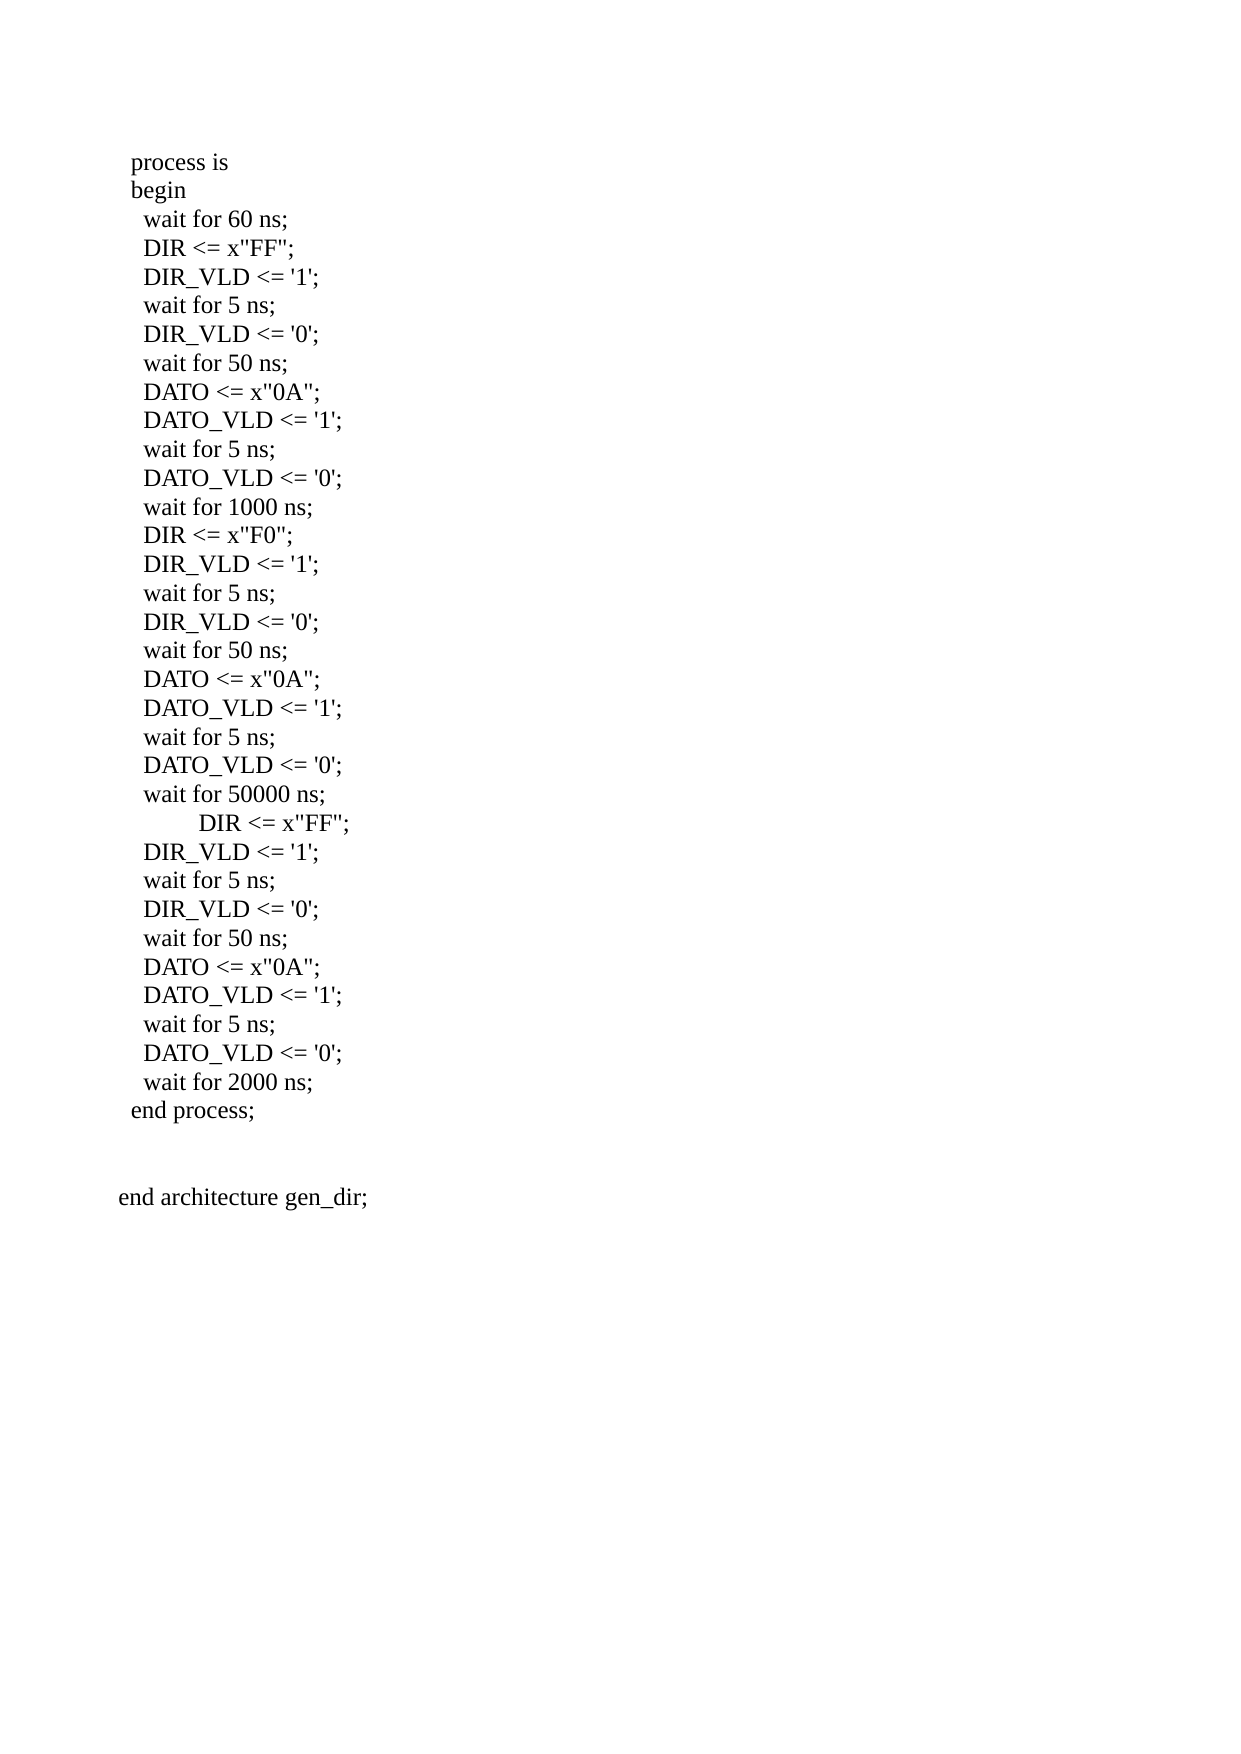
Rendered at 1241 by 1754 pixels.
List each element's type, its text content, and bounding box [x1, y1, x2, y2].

text DIR_VLD <= '0'; [118, 894, 1122, 923]
text begin [118, 176, 1122, 204]
text DIR <= x"FF"; [118, 233, 1122, 262]
text process is [118, 147, 1122, 176]
text wait for 60 ns; [118, 204, 1122, 233]
text DATO <= x"0A"; [118, 952, 1122, 981]
text DIR_VLD <= '1'; [118, 549, 1122, 578]
text DATO <= x"0A"; [118, 664, 1122, 693]
text DIR <= x"F0"; [118, 521, 1122, 549]
text DATO_VLD <= '1'; [118, 693, 1122, 722]
text DATO_VLD <= '0'; [118, 751, 1122, 779]
text wait for 5 ns; [118, 722, 1122, 751]
text wait for 5 ns; [118, 578, 1122, 607]
text DIR_VLD <= '0'; [118, 607, 1122, 636]
text wait for 50 ns; [118, 923, 1122, 952]
text DATO_VLD <= '1'; [118, 406, 1122, 434]
text DIR_VLD <= '1'; [118, 837, 1122, 866]
text DATO_VLD <= '0'; [118, 463, 1122, 492]
text DATO <= x"0A"; [118, 377, 1122, 406]
text wait for 5 ns; [118, 434, 1122, 463]
text wait for 50000 ns; [118, 779, 1122, 808]
text end architecture gen_dir; [118, 1182, 1122, 1211]
text DIR_VLD <= '1'; [118, 262, 1122, 291]
text wait for 5 ns; [118, 866, 1122, 894]
text DIR_VLD <= '0'; [118, 319, 1122, 348]
text wait for 1000 ns; [118, 492, 1122, 521]
text DATO_VLD <= '1'; [118, 981, 1122, 1009]
text wait for 2000 ns; [118, 1067, 1122, 1096]
text wait for 50 ns; [118, 636, 1122, 664]
text end process; [118, 1096, 1122, 1124]
text wait for 5 ns; [118, 291, 1122, 319]
text DATO_VLD <= '0'; [118, 1038, 1122, 1067]
text wait for 50 ns; [118, 348, 1122, 377]
text wait for 5 ns; [118, 1009, 1122, 1038]
text DIR <= x"FF"; [118, 808, 1122, 837]
